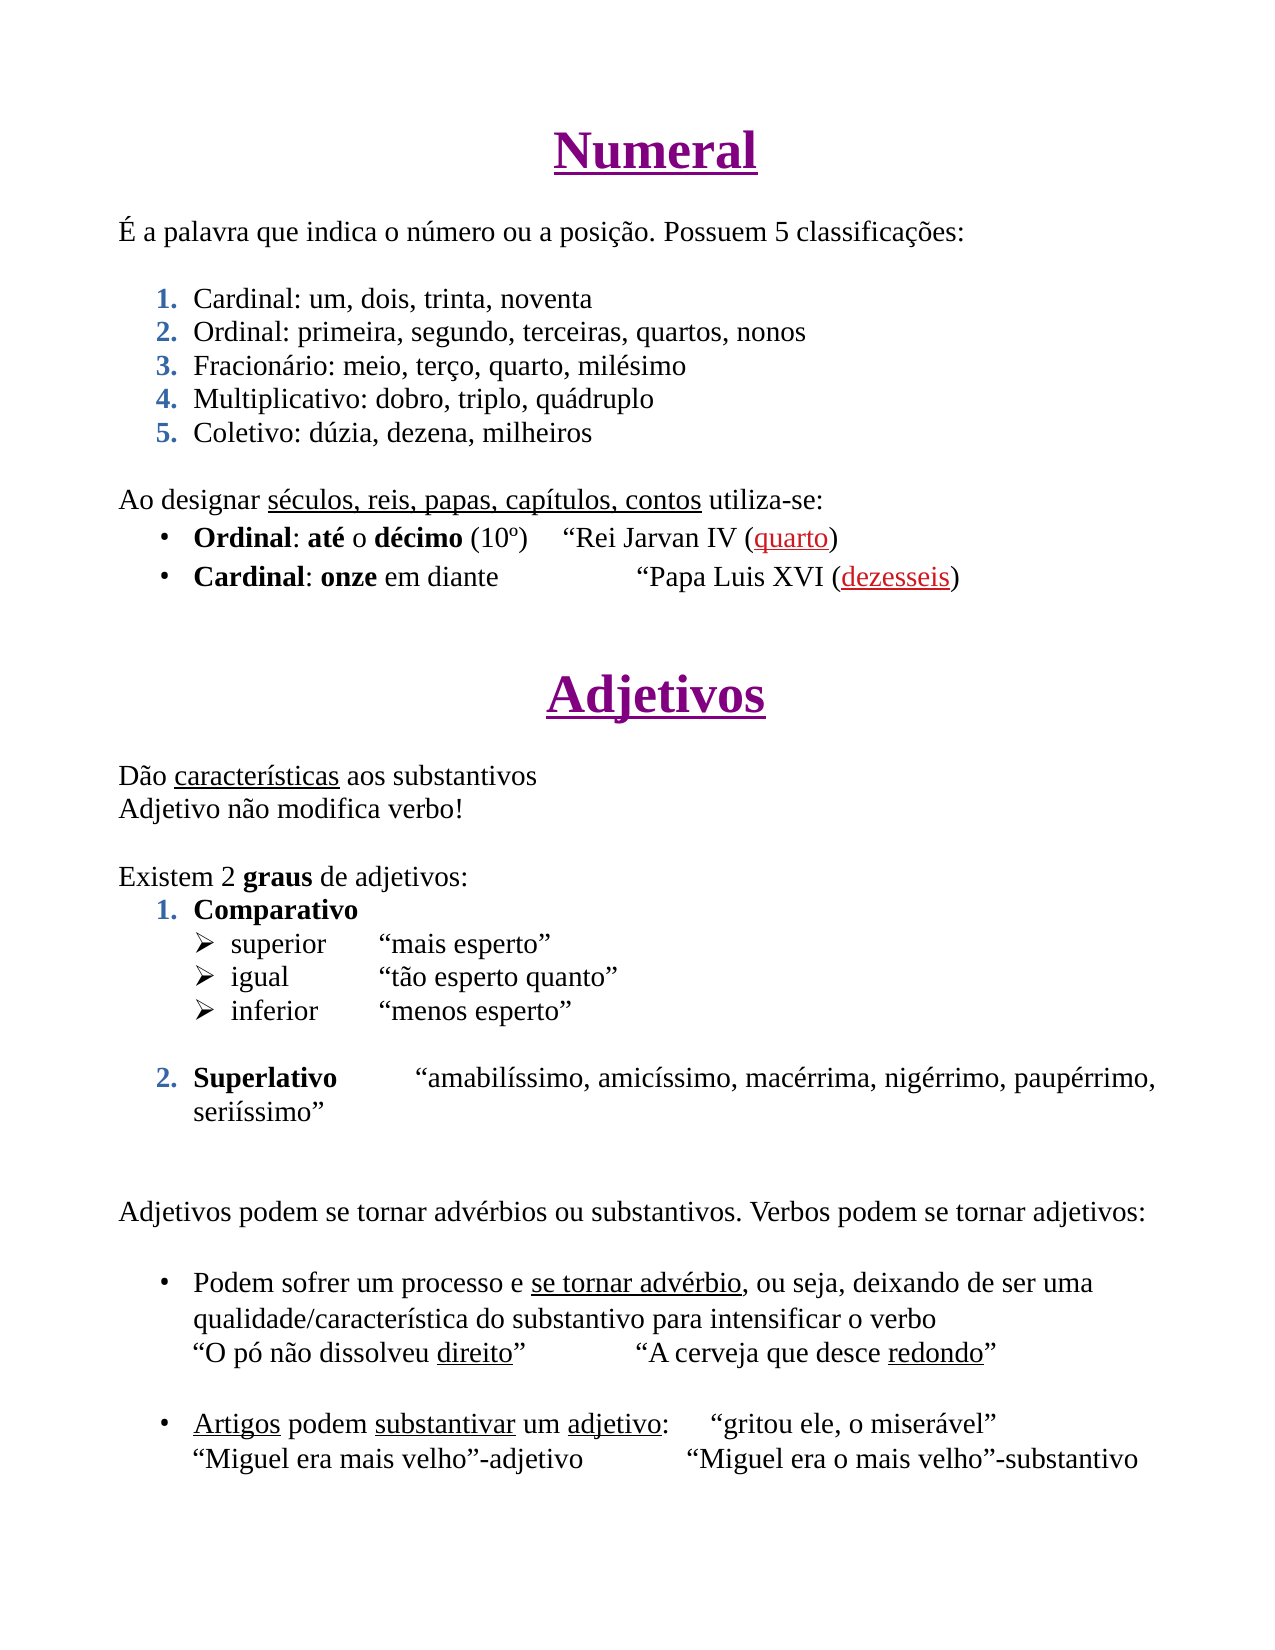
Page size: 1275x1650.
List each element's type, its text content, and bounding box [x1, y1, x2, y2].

list igual “tão esperto quanto” [193, 959, 1193, 993]
list Ordinal: primeira, segundo, terceiras, quartos, nonos [156, 314, 1193, 348]
text “O pó não dissolveu direito” “A cerveja que desce redondo” [118, 1335, 1193, 1368]
list Fracionário: meio, terço, quarto, milésimo [156, 348, 1193, 382]
list Comparativo [156, 892, 1193, 926]
list Cardinal: onze em diante “Papa Luis XVI (dezesseis) [156, 556, 1193, 595]
text Numeral [118, 118, 1193, 180]
text Dão características aos substantivos [118, 758, 1193, 792]
list Ordinal: até o décimo (10º) “Rei Jarvan IV (quarto) [156, 516, 1193, 556]
text Existem 2 graus de adjetivos: [118, 859, 1193, 892]
text É a palavra que indica o número ou a posição. Possuem 5 classificações: [118, 214, 1193, 247]
text Adjetivos podem se tornar advérbios ou substantivos. Verbos podem se tornar adjetivos: [118, 1194, 1193, 1228]
text Adjetivo não modifica verbo! [118, 792, 1193, 825]
text Adjetivos [118, 662, 1193, 724]
text “Miguel era mais velho”-adjetivo “Miguel era o mais velho”-substantivo [118, 1442, 1193, 1475]
list Coletivo: dúzia, dezena, milheiros [156, 415, 1193, 482]
list Cardinal: um, dois, trinta, noventa [156, 281, 1193, 314]
list Artigos podem substantivar um adjetivo: “gritou ele, o miserável” [156, 1402, 1193, 1442]
list Superlativo “amabilíssimo, amicíssimo, macérrima, nigérrimo, paupérrimo, seriíssimo” [156, 1060, 1193, 1127]
list inferior “menos esperto” [193, 993, 1193, 1060]
list superior “mais esperto” [193, 926, 1193, 959]
text Ao designar séculos, reis, papas, capítulos, contos utiliza-se: [118, 482, 1193, 516]
list Multiplicativo: dobro, triplo, quádruplo [156, 382, 1193, 415]
list Podem sofrer um processo e se tornar advérbio, ou seja, deixando de ser uma qualidade/característica do substantivo para intensificar o verbo [156, 1262, 1193, 1335]
